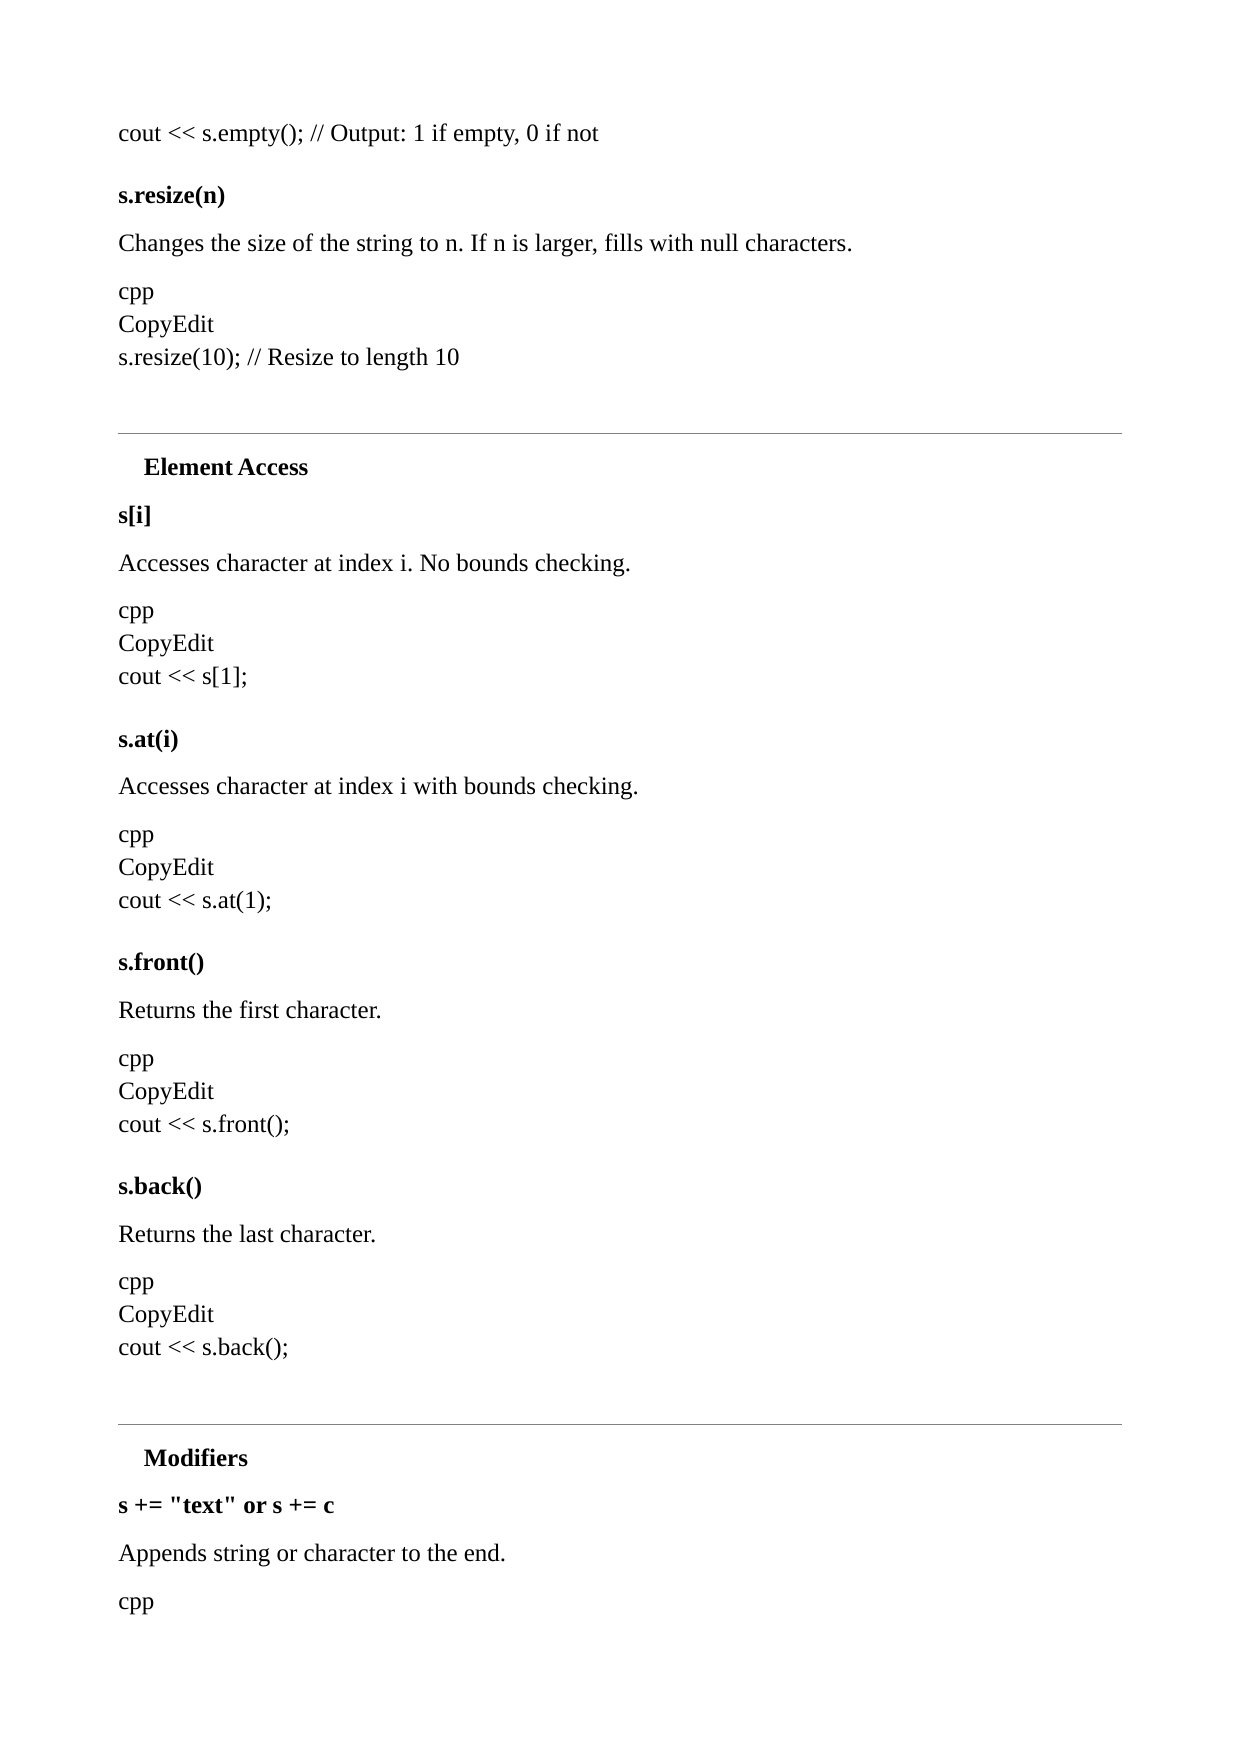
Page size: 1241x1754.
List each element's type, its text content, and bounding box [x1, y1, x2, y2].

text cpp [118, 1266, 1122, 1295]
text cpp [118, 1586, 1122, 1614]
text CopyEdit [118, 628, 1122, 657]
text Accesses character at index i with bounds checking. [118, 771, 1122, 800]
text cout << s[1]; [118, 661, 1122, 690]
text CopyEdit [118, 1299, 1122, 1328]
subtitle 🔹 Element Access [118, 452, 1122, 481]
subtitle s.front() [118, 947, 1122, 976]
subtitle s += "text" or s += c [118, 1491, 1122, 1519]
text s.resize(10); // Resize to length 10 [118, 342, 1122, 371]
text Appends string or character to the end. [118, 1538, 1122, 1567]
text cout << s.at(1); [118, 885, 1122, 914]
text CopyEdit [118, 309, 1122, 338]
text Accesses character at index i. No bounds checking. [118, 548, 1122, 576]
text cout << s.empty(); // Output: 1 if empty, 0 if not [118, 118, 1122, 147]
text cout << s.back(); [118, 1332, 1122, 1361]
subtitle s.resize(n) [118, 181, 1122, 209]
text CopyEdit [118, 852, 1122, 881]
text cpp [118, 276, 1122, 304]
text Returns the last character. [118, 1219, 1122, 1248]
text cpp [118, 1043, 1122, 1071]
subtitle s[i] [118, 500, 1122, 529]
subtitle 🔹 Modifiers [118, 1443, 1122, 1472]
subtitle s.at(i) [118, 724, 1122, 752]
text Returns the first character. [118, 995, 1122, 1024]
text cpp [118, 595, 1122, 624]
text cpp [118, 819, 1122, 848]
subtitle s.back() [118, 1171, 1122, 1200]
text Changes the size of the string to n. If n is larger, fills with null characters. [118, 228, 1122, 257]
text CopyEdit [118, 1076, 1122, 1104]
text cout << s.front(); [118, 1109, 1122, 1137]
